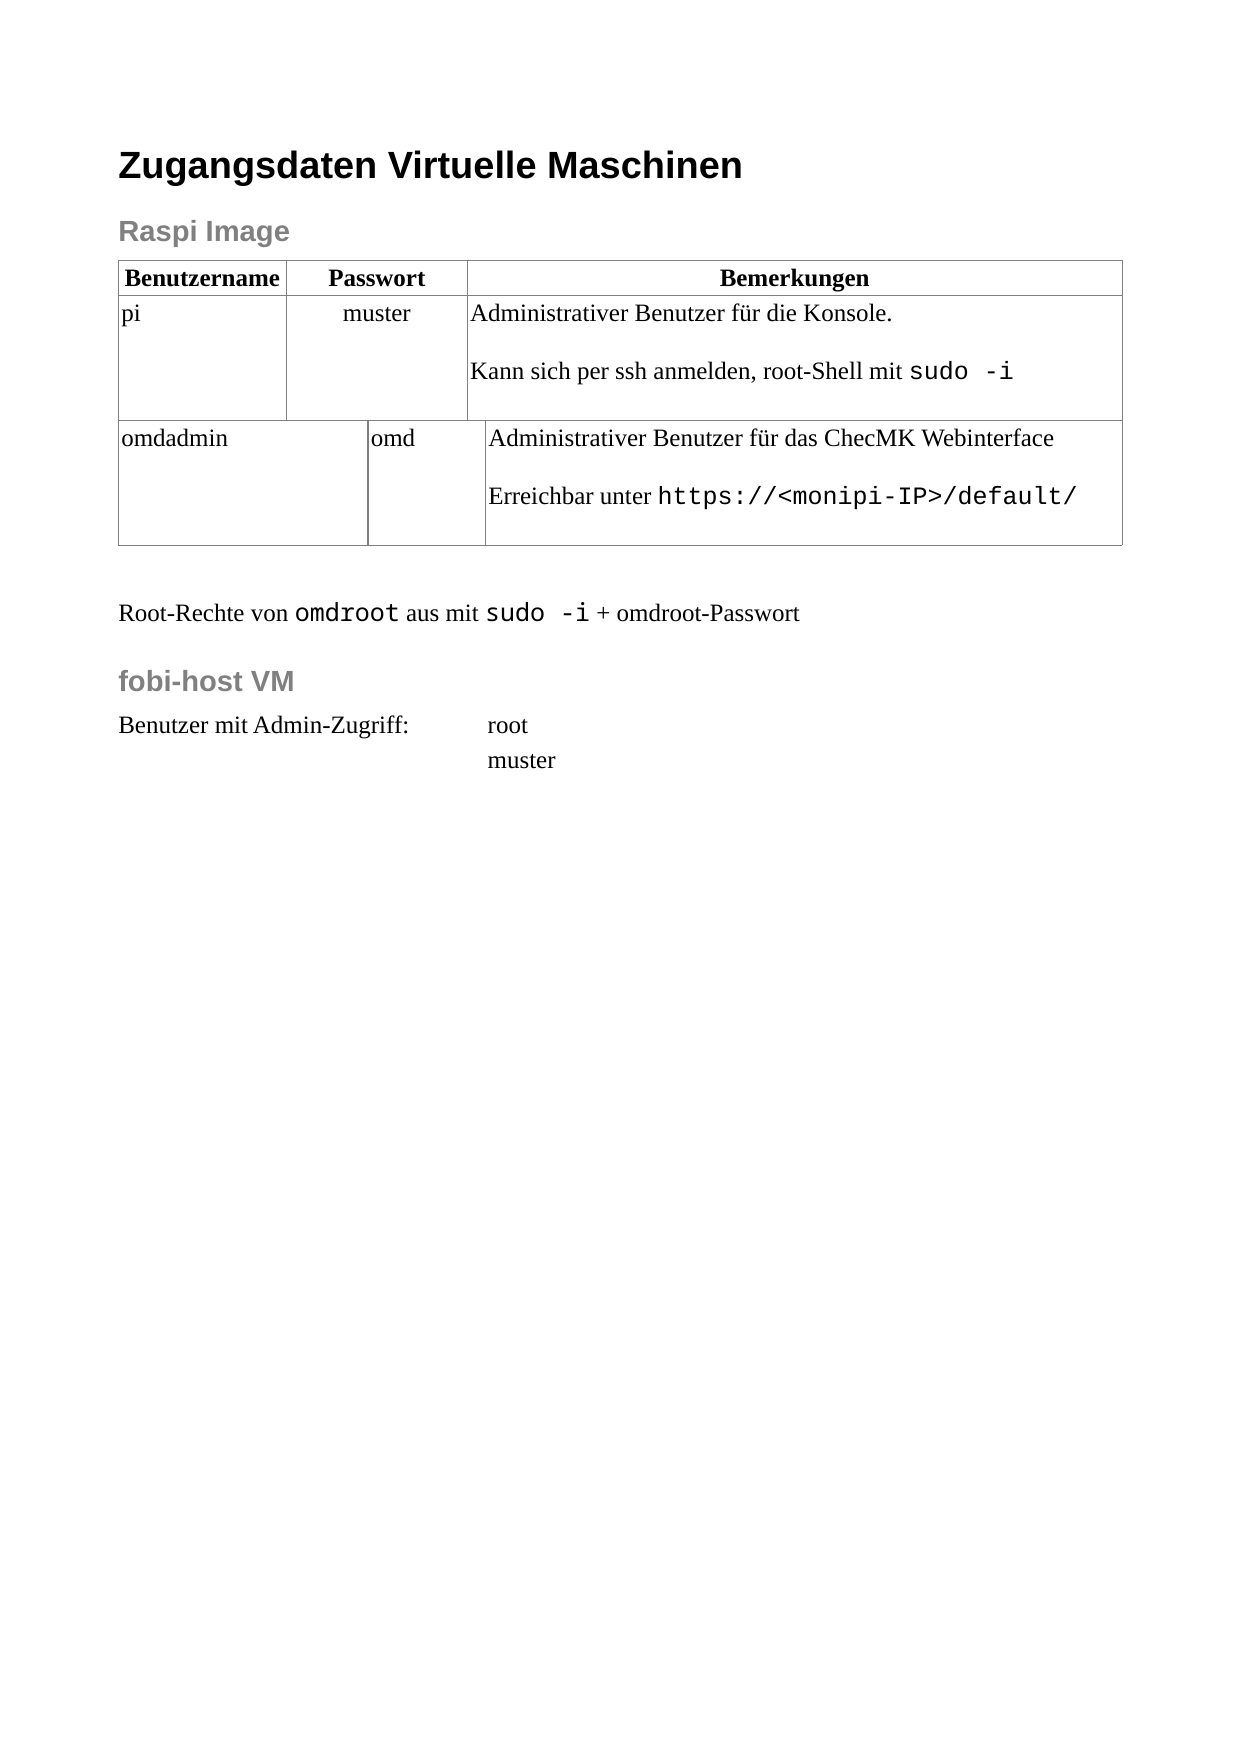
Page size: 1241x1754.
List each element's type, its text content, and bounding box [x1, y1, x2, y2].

table_header Passwort [287, 261, 467, 295]
table_header omd [369, 421, 485, 545]
text Root-Rechte von omdroot aus mit sudo -i + omdroot-Passwort [118, 594, 1122, 628]
table_cell muster [287, 296, 467, 420]
text Benutzer mit Admin-Zugriff: root muster [118, 710, 1122, 773]
table_cell pi [119, 296, 286, 420]
subtitle fobi-host VM [118, 664, 1122, 698]
subtitle Zugangsdaten Virtuelle Maschinen [118, 143, 1122, 187]
table_cell Administrativer Benutzer für die Konsole. Kann sich per ssh anmelden, root-Shell mit sudo -i [468, 296, 1122, 420]
subtitle Raspi Image [118, 214, 1122, 247]
table_header Benutzername [119, 261, 286, 295]
table_header Bemerkungen [468, 261, 1122, 295]
table_header omdadmin [119, 421, 367, 545]
table_header Administrativer Benutzer für das ChecMK Webinterface Erreichbar unter https://<monipi-IP>/default/ [486, 421, 1122, 545]
